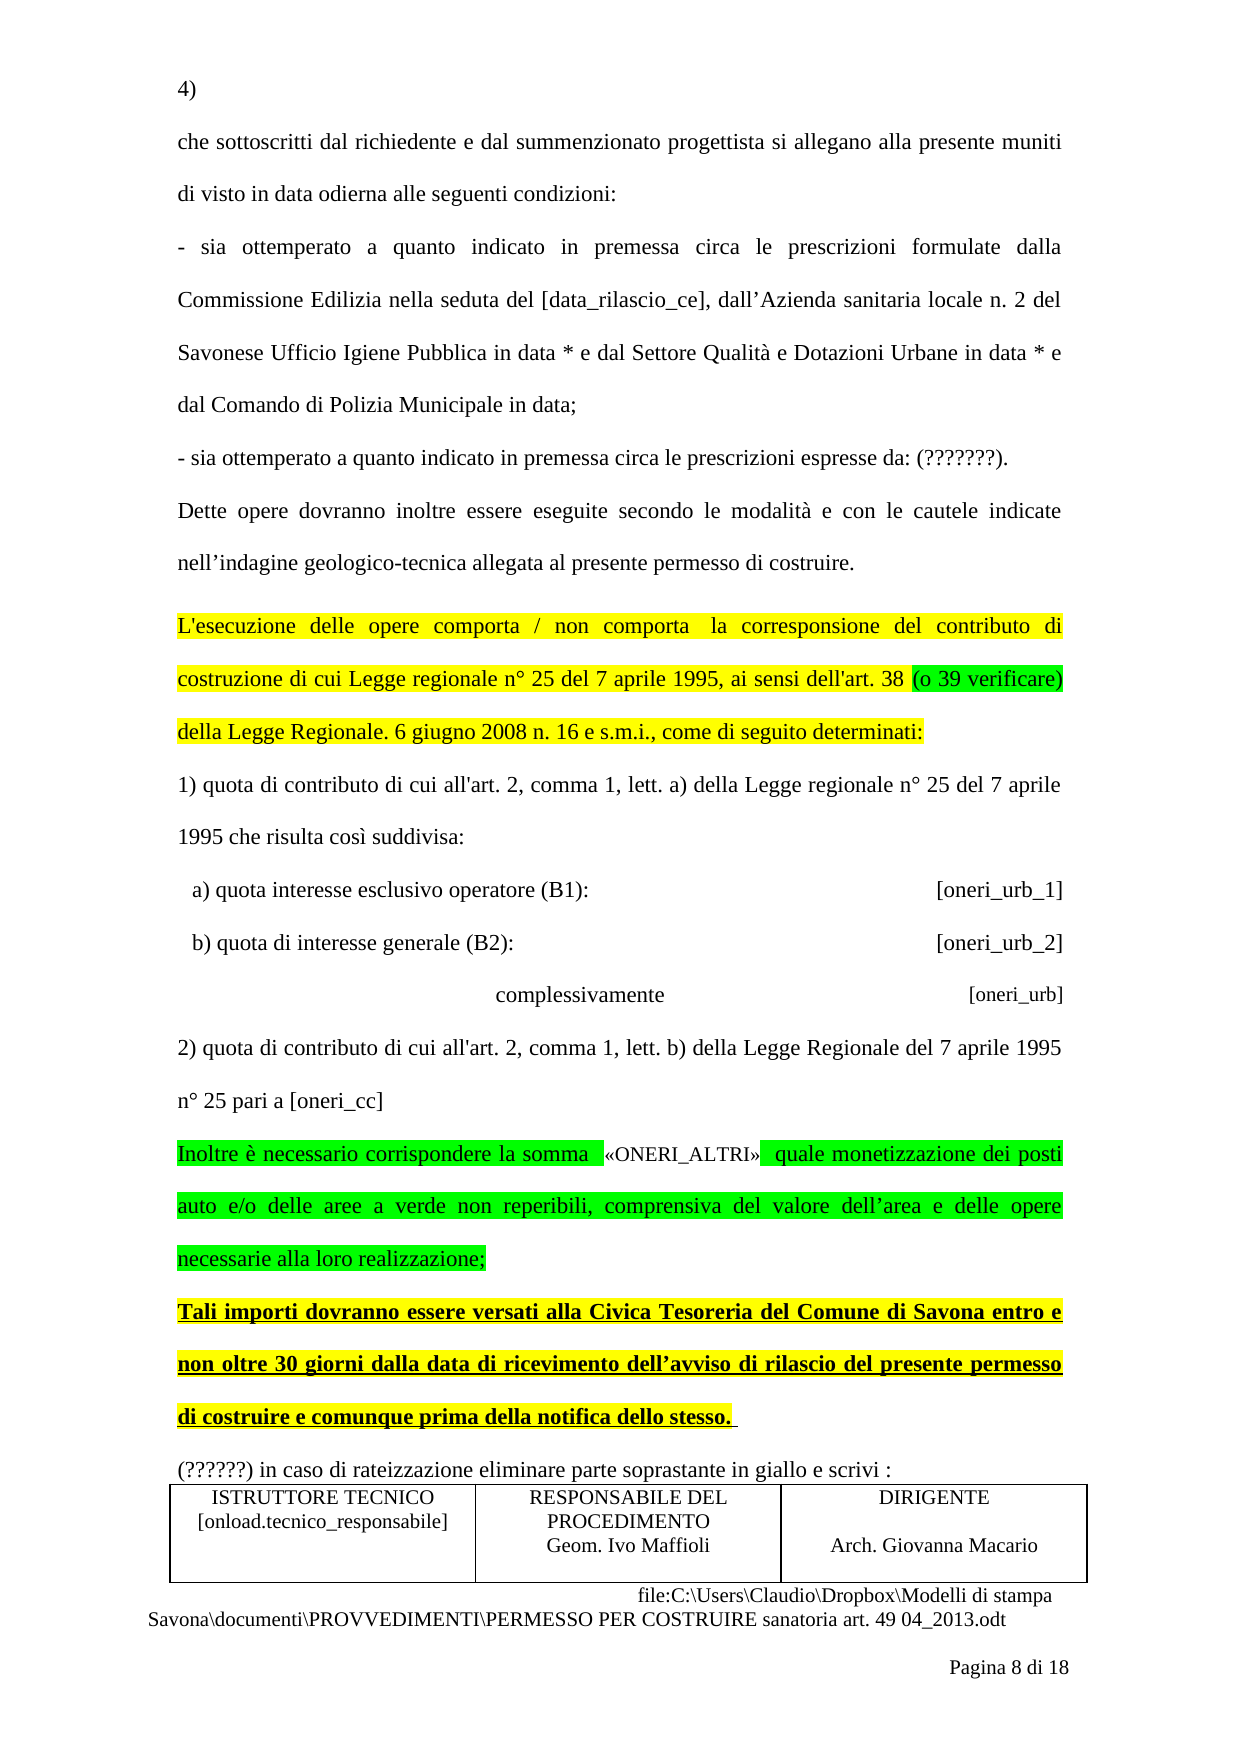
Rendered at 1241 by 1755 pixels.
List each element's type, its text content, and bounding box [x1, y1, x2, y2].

text 1) quota di contributo di cui all'art. 2, comma 1, lett. a) della Legge regionale n° 25 del 7 aprile 1995 che risulta così suddivisa: [177, 771, 1063, 850]
text Tali importi dovranno essere versati alla Civica Tesoreria del Comune di Savona entro e [177, 1298, 1063, 1321]
text - sia ottemperato a quanto indicato in premessa circa le prescrizioni espresse da: (???????). [177, 444, 1063, 470]
table_cell b) quota di interesse generale (B2): [185, 929, 672, 981]
text di costruire e comunque prima della notifica dello stesso. [177, 1374, 1063, 1429]
table_cell complessivamente [185, 981, 672, 1008]
text non oltre 30 giorni dalla data di ricevimento dell’avviso di rilascio del presente permesso [177, 1322, 1063, 1373]
table_cell [oneri_urb_2] [672, 929, 1071, 981]
table_header [oneri_urb_1] [672, 876, 1071, 929]
text 4) [177, 75, 1063, 101]
table_cell [oneri_urb] [672, 981, 1071, 1008]
table_cell [185, 1008, 672, 1034]
text 2) quota di contributo di cui all'art. 2, comma 1, lett. b) della Legge Regionale del 7 aprile 1995 n° 25 pari a [oneri_cc] [177, 1034, 1063, 1113]
text Dette opere dovranno inoltre essere eseguite secondo le modalità e con le cautele indicate nell’indagine geologico-tecnica allegata al presente permesso di costruire. [177, 497, 1063, 576]
text - sia ottemperato a quanto indicato in premessa circa le prescrizioni formulate dalla Commissione Edilizia nella seduta del [data_rilascio_ce], dall’Azienda sanitaria locale n. 2 del Savonese Ufficio Igiene Pubblica in data * e dal Settore Qualità e Dotazioni Urbane in data * e dal Comando di Polizia Municipale in data; [177, 233, 1063, 418]
text (??????) in caso di rateizzazione eliminare parte soprastante in giallo e scrivi : [177, 1456, 1063, 1482]
table_header a) quota interesse esclusivo operatore (B1): [185, 876, 672, 929]
text che sottoscritti dal richiedente e dal summenzionato progettista si allegano alla presente muniti di visto in data odierna alle seguenti condizioni: [177, 128, 1063, 207]
text L'esecuzione delle opere comporta / non comporta la corresponsione del contributo di costruzione di cui Legge regionale n° 25 del 7 aprile 1995, ai sensi dell'art. 38 (o 39 verificare) della Legge Regionale. 6 giugno 2008 n. 16 e s.m.i., come di seguito determinati: [177, 612, 1063, 744]
text Inoltre è necessario corrispondere la somma «ONERI_ALTRI» quale monetizzazione dei posti auto e/o delle aree a verde non reperibili, comprensiva del valore dell’area e delle opere necessarie alla loro realizzazione; [177, 1139, 1063, 1271]
table_cell [672, 1008, 1071, 1034]
